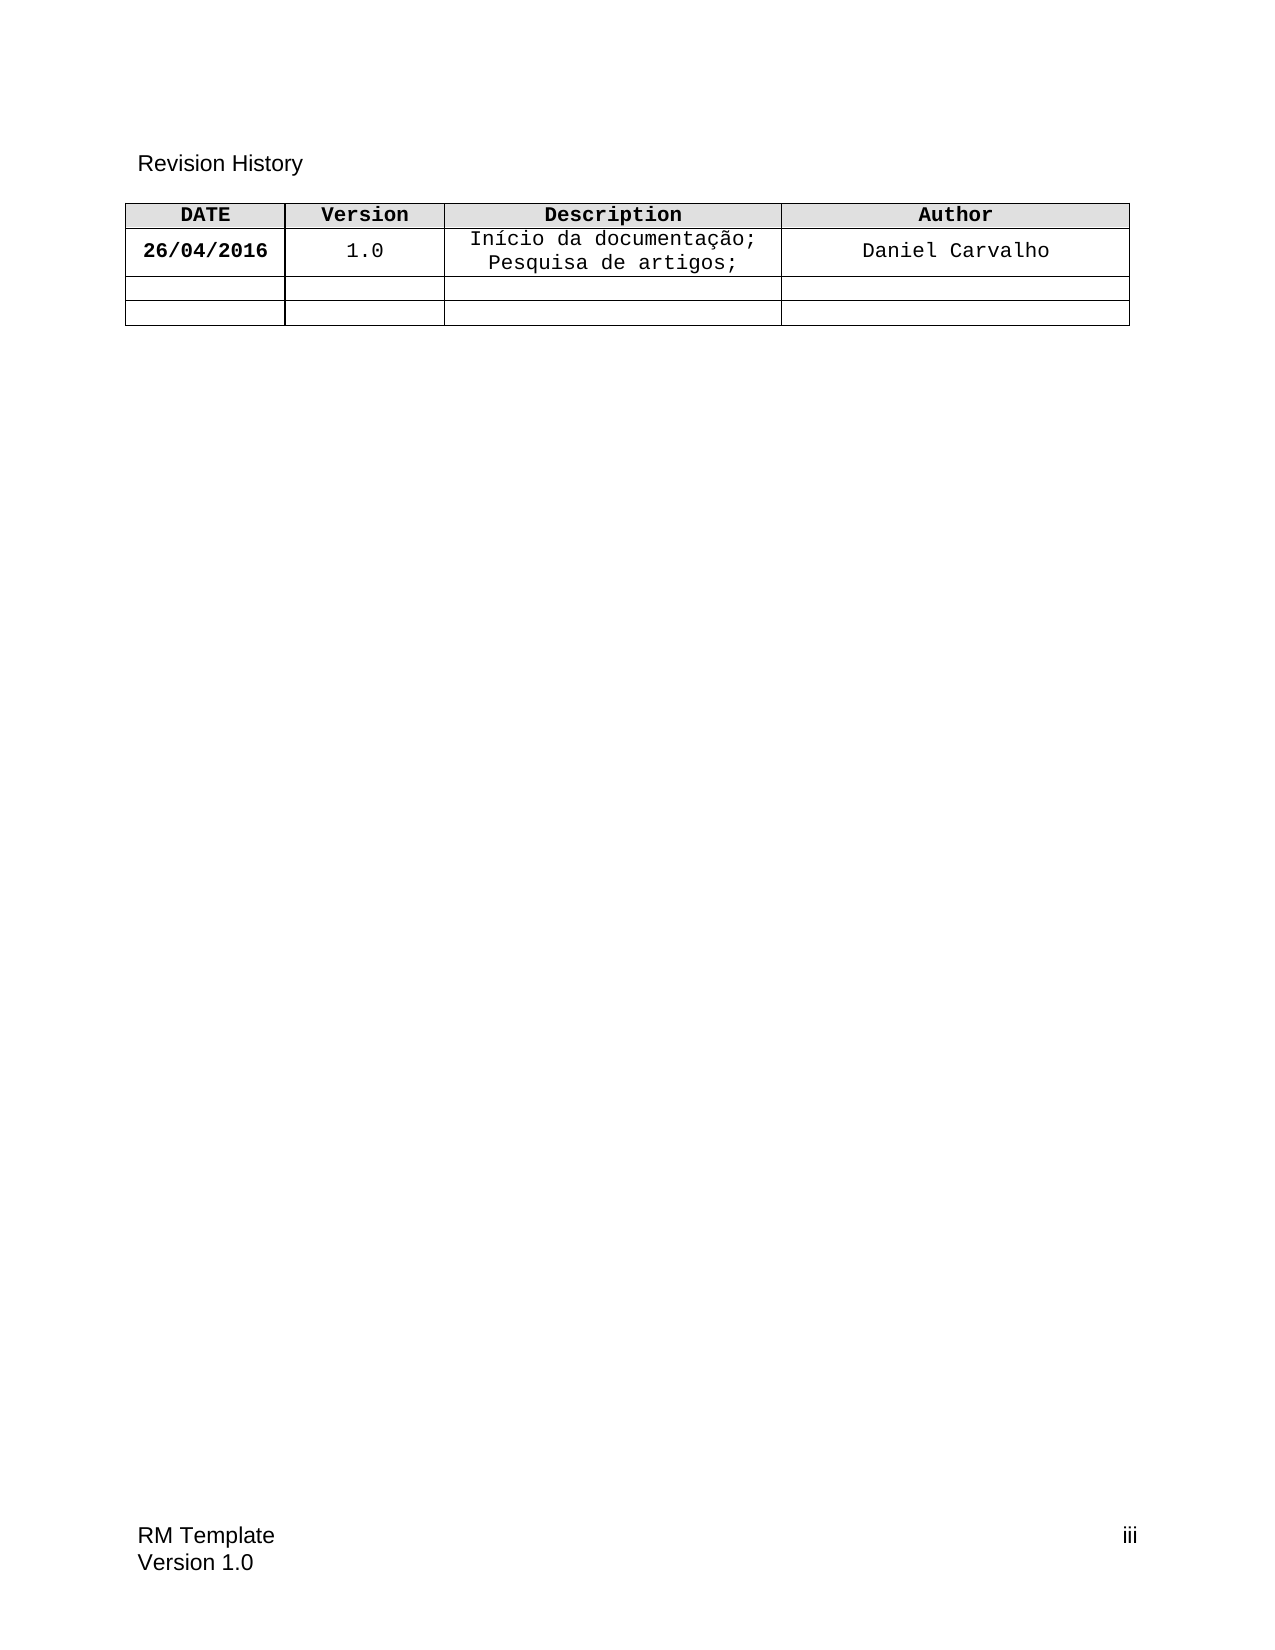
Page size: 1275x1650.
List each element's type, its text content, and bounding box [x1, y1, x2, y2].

text Revision History [137, 150, 1138, 176]
table_cell [286, 301, 444, 325]
table_cell [782, 301, 1129, 325]
table_cell [445, 301, 781, 325]
table_cell [126, 277, 284, 300]
table_cell [286, 277, 444, 300]
table_cell Início da documentação; Pesquisa de artigos; [445, 229, 781, 276]
table_cell 1.0 [286, 229, 444, 276]
table_cell [782, 277, 1129, 300]
table_header Version [286, 204, 444, 227]
table_header Author [782, 204, 1129, 227]
table_header DATE [126, 204, 284, 227]
table_cell 26/04/2016 [126, 229, 284, 276]
table_cell Daniel Carvalho [782, 229, 1129, 276]
table_cell [126, 301, 284, 325]
table_cell [445, 277, 781, 300]
table_header Description [445, 204, 781, 227]
